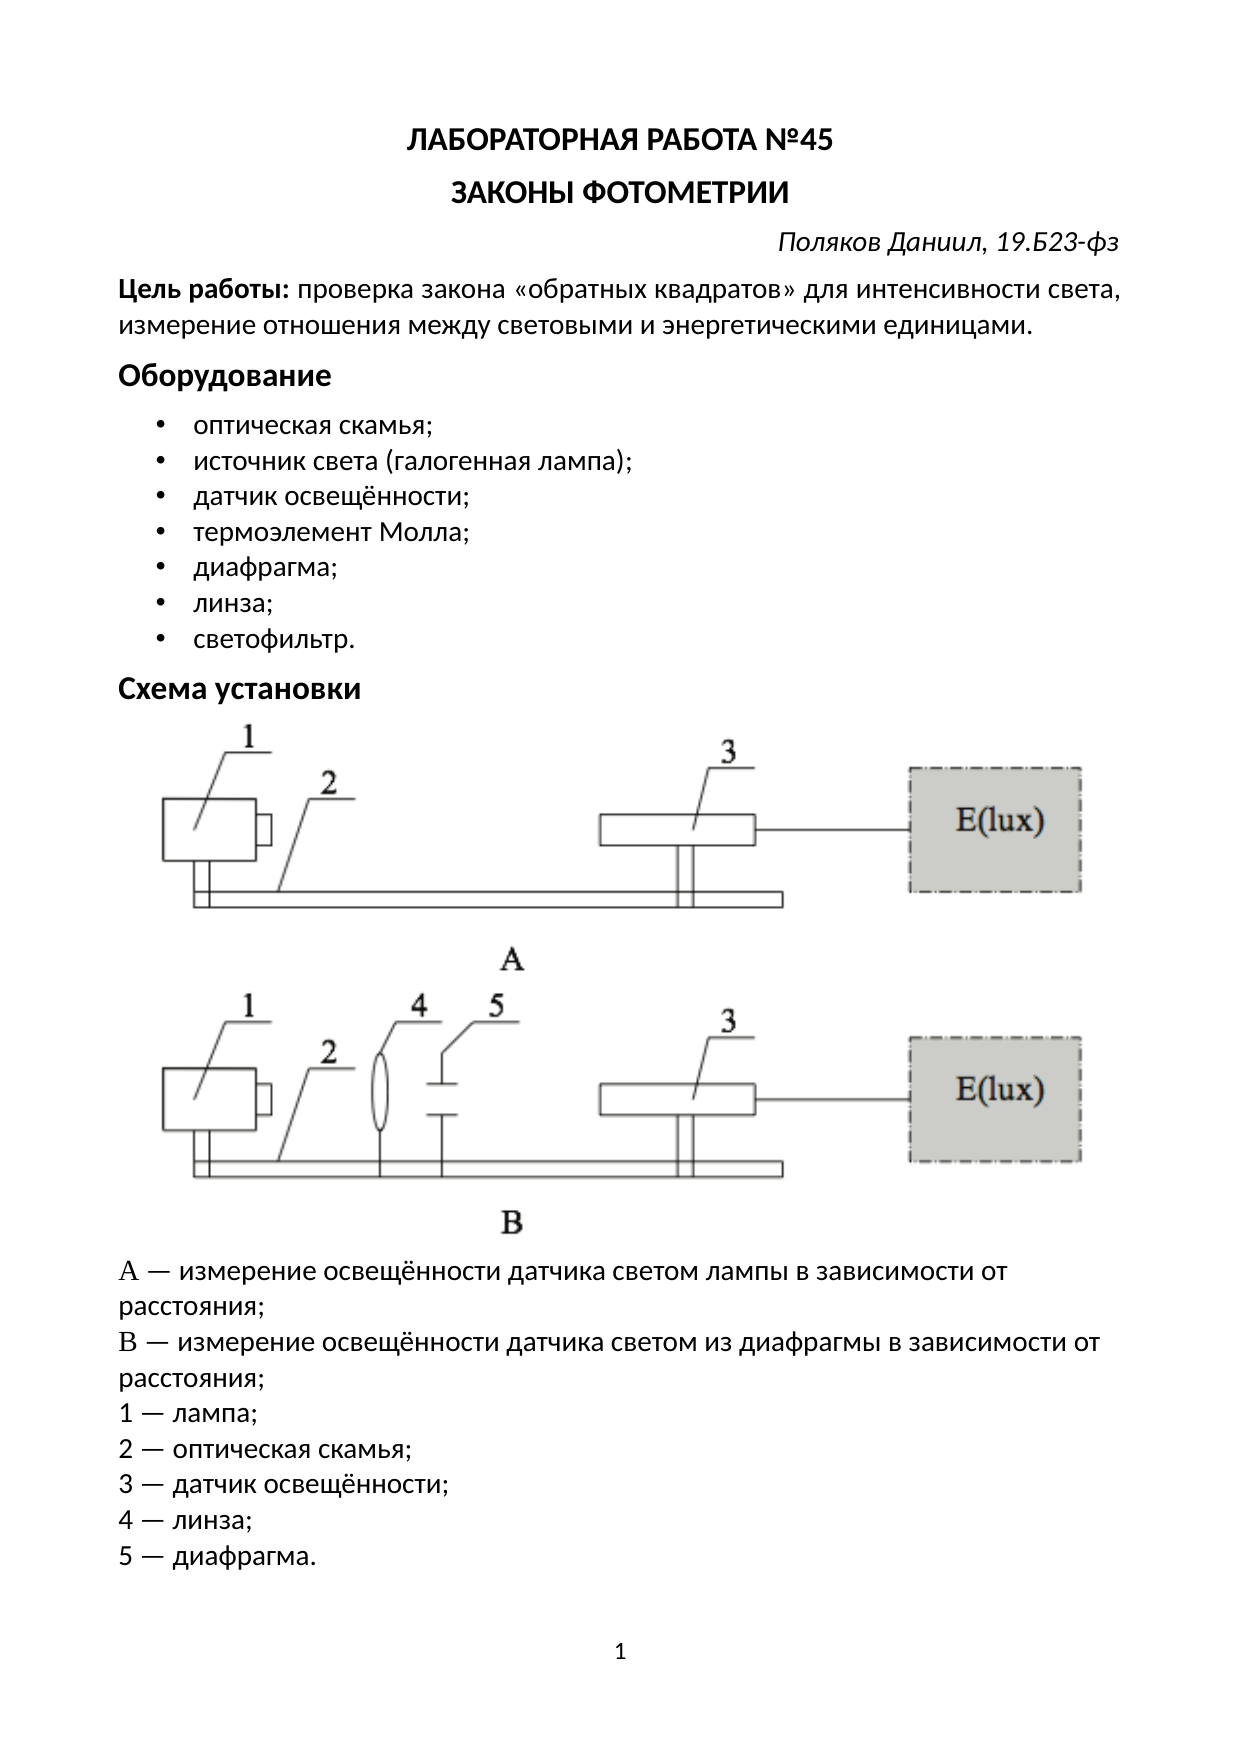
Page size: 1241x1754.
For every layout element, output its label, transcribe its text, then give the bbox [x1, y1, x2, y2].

text Цель работы: проверка закона «обратных квадратов» для интенсивности света, измерение отношения между световыми и энергетическими единицами. [118, 271, 1122, 342]
list линза; [156, 584, 1122, 620]
title Законы фотометрии [118, 171, 1122, 211]
list светофильтр. [156, 620, 1122, 655]
list источник света (галогенная лампа); [156, 442, 1122, 477]
title Лабораторная работа №45 [118, 118, 1122, 159]
list оптическая скамья; [156, 406, 1122, 442]
text A — измерение освещённости датчика светом лампы в зависимости от расстояния; B — измерение освещённости датчика светом из диафрагмы в зависимости от расстояния; 1 — лампа; 2 — оптическая скамья; 3 — датчик освещённости; 4 — линза; 5 — диафрагма. [118, 1252, 1122, 1572]
list датчик освещённости; [156, 477, 1122, 513]
list диафрагма; [156, 548, 1122, 584]
subtitle Оборудование [118, 353, 1122, 394]
list термоэлемент Молла; [156, 513, 1122, 548]
picture [118, 719, 1123, 1240]
text Поляков Даниил, 19.Б23-фз [118, 223, 1122, 259]
subtitle Схема установки [118, 667, 1122, 708]
